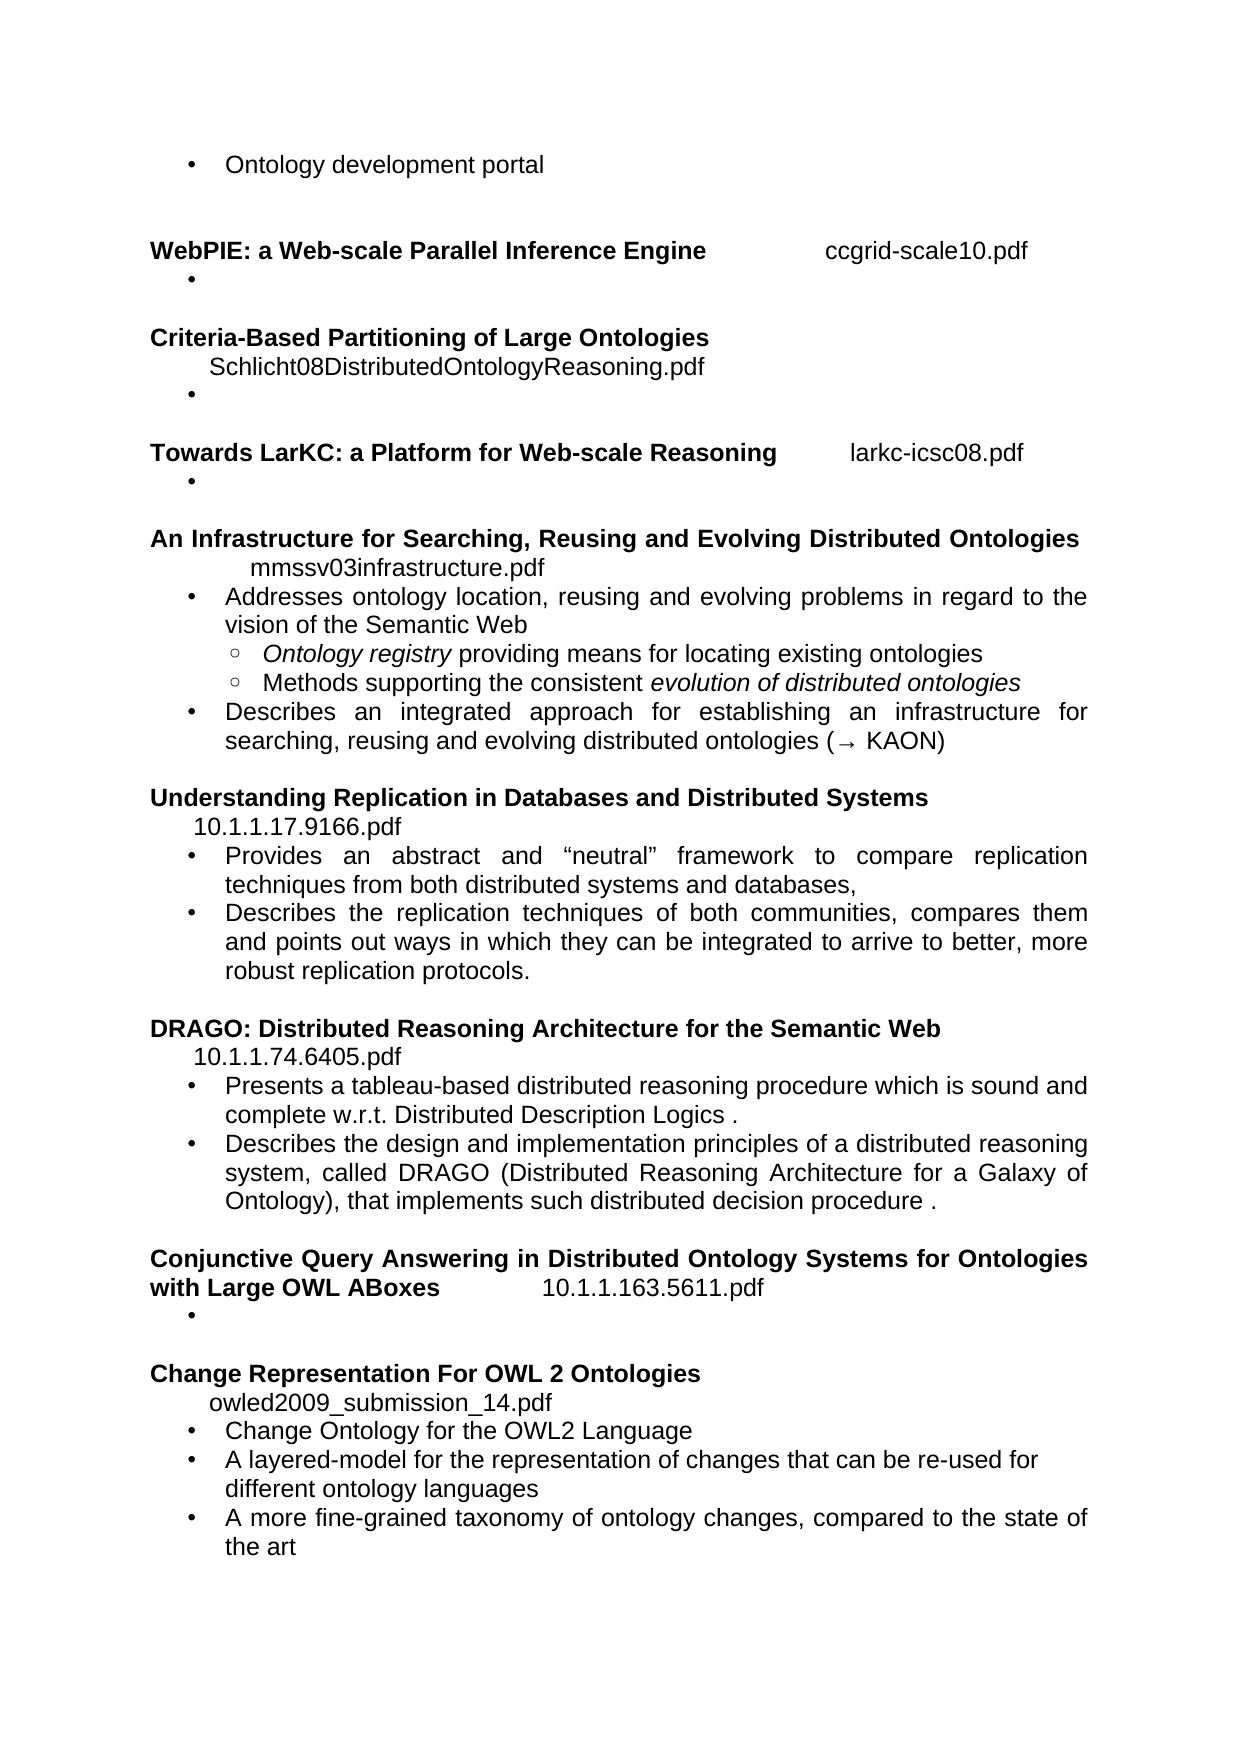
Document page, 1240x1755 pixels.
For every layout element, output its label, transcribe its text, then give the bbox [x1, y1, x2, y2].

list Change Ontology for the OWL2 Language [187, 1416, 1089, 1445]
list Presents a tableau-based distributed reasoning procedure which is sound and complete w.r.t. Distributed Description Logics . [187, 1071, 1089, 1129]
list A more fine-grained taxonomy of ontology changes, compared to the state of the art [187, 1503, 1089, 1560]
text Change Representation For OWL 2 Ontologies owled2009_submission_14.pdf [150, 1359, 1089, 1416]
text Towards LarKC: a Platform for Web-scale Reasoning larkc-icsc08.pdf [150, 438, 1089, 467]
text Conjunctive Query Answering in Distributed Ontology Systems for Ontologies with Large OWL ABoxes 10.1.1.163.5611.pdf [150, 1244, 1089, 1301]
list Methods supporting the consistent evolution of distributed ontologies [225, 668, 1089, 697]
text DRAGO: Distributed Reasoning Architecture for the Semantic Web 10.1.1.74.6405.pdf [150, 1013, 1089, 1071]
text An Infrastructure for Searching, Reusing and Evolving Distributed Ontologies mmssv03infrastructure.pdf [150, 524, 1089, 582]
list Ontology registry providing means for locating existing ontologies [225, 639, 1089, 668]
text WebPIE: a Web-scale Parallel Inference Engine ccgrid-scale10.pdf [150, 236, 1089, 265]
list Addresses ontology location, reusing and evolving problems in regard to the vision of the Semantic Web [187, 582, 1089, 639]
list Ontology development portal [187, 150, 1089, 179]
list Describes an integrated approach for establishing an infrastructure for searching, reusing and evolving distributed ontologies (→ KAON) [187, 697, 1089, 754]
list A layered-model for the representation of changes that can be re-used for different ontology languages [187, 1445, 1089, 1503]
list Provides an abstract and “neutral” framework to compare replication techniques from both distributed systems and databases, [187, 841, 1089, 898]
list Describes the design and implementation principles of a distributed reasoning system, called DRAGO (Distributed Reasoning Architecture for a Galaxy of Ontology), that implements such distributed decision procedure . [187, 1129, 1089, 1215]
text Understanding Replication in Databases and Distributed Systems 10.1.1.17.9166.pdf [150, 783, 1089, 841]
text Criteria-Based Partitioning of Large Ontologies Schlicht08DistributedOntologyReasoning.pdf [150, 323, 1089, 380]
list Describes the replication techniques of both communities, compares them and points out ways in which they can be integrated to arrive to better, more robust replication protocols. [187, 898, 1089, 985]
